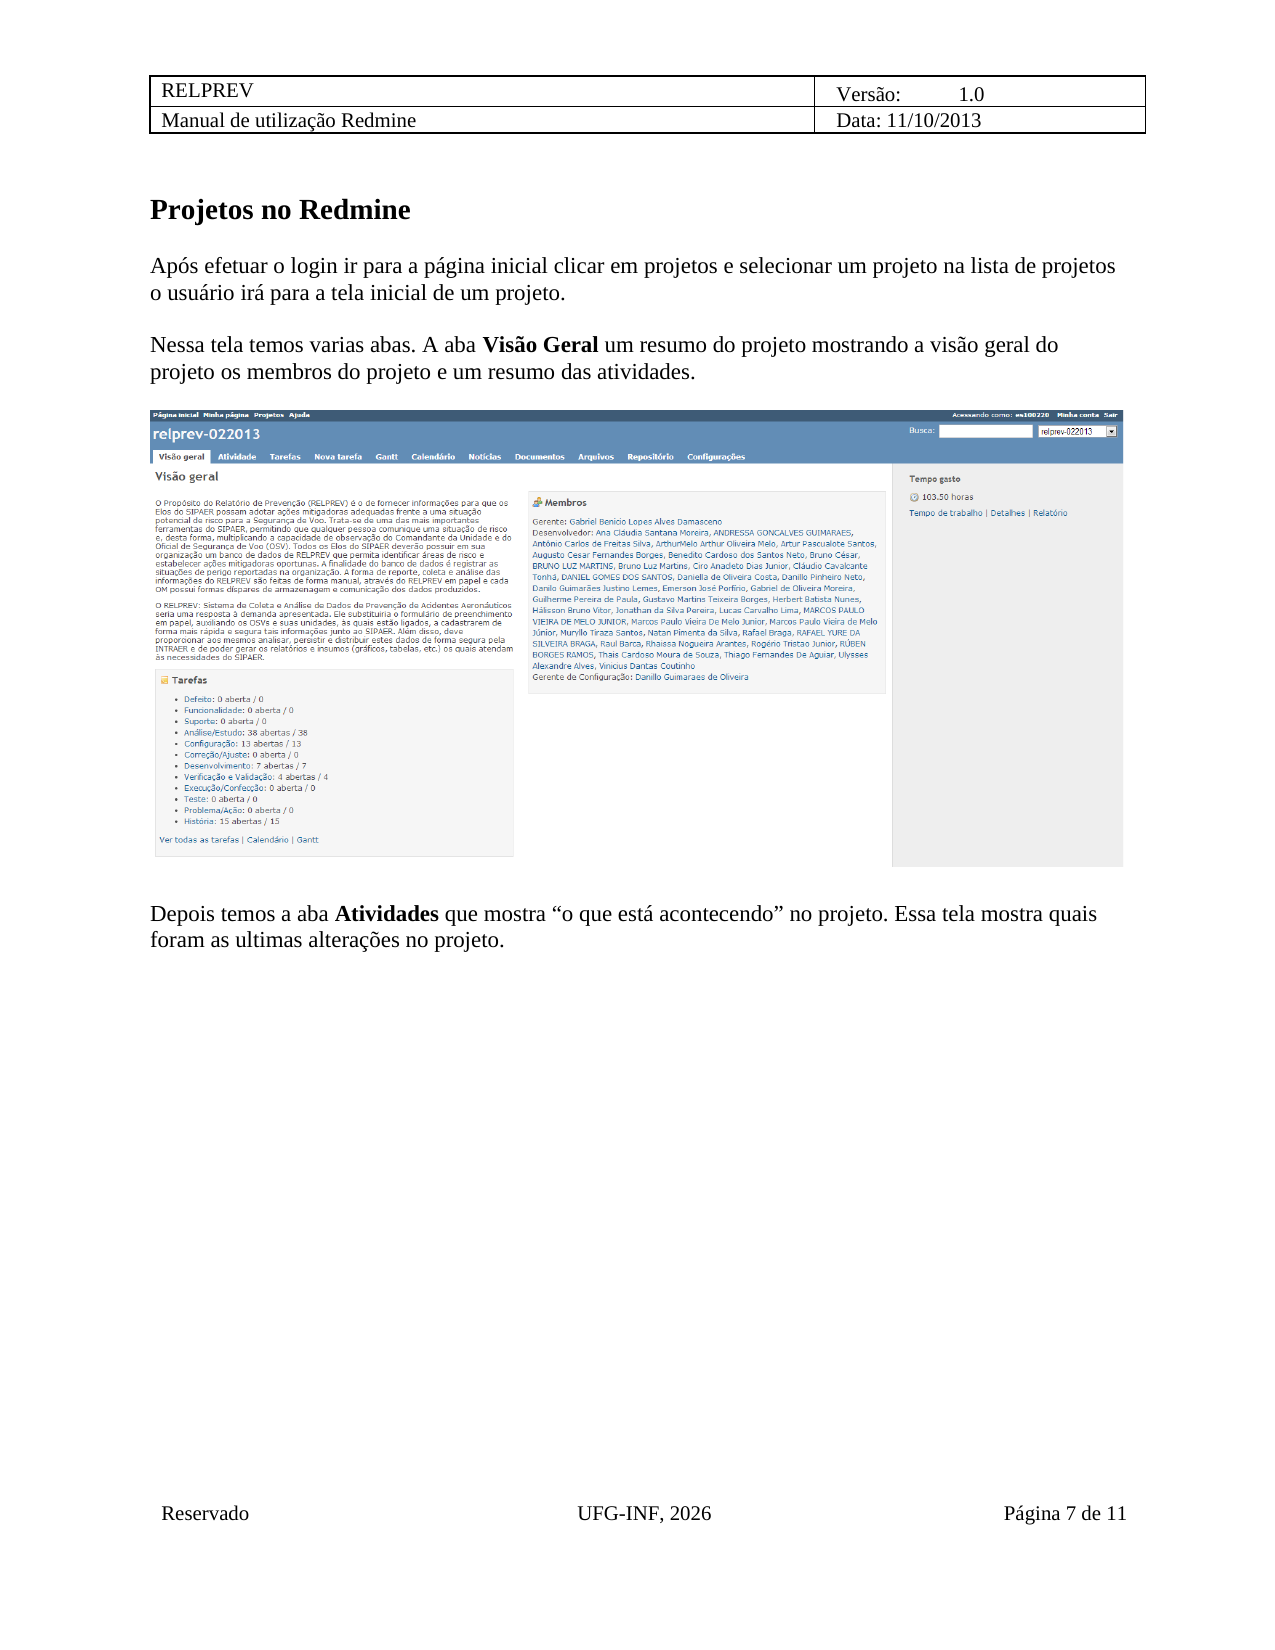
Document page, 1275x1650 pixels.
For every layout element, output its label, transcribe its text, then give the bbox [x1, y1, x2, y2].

text Projetos no Redmine [150, 192, 1125, 226]
text Depois temos a aba Atividades que mostra “o que está acontecendo” no projeto. Essa tela mostra quais foram as ultimas alterações no projeto. [150, 900, 1125, 953]
text Nessa tela temos varias abas. A aba Visão Geral um resumo do projeto mostrando a visão geral do projeto os membros do projeto e um resumo das atividades. [150, 331, 1125, 384]
text Após efetuar o login ir para a página inicial clicar em projetos e selecionar um projeto na lista de projetos o usuário irá para a tela inicial de um projeto. [150, 252, 1125, 305]
